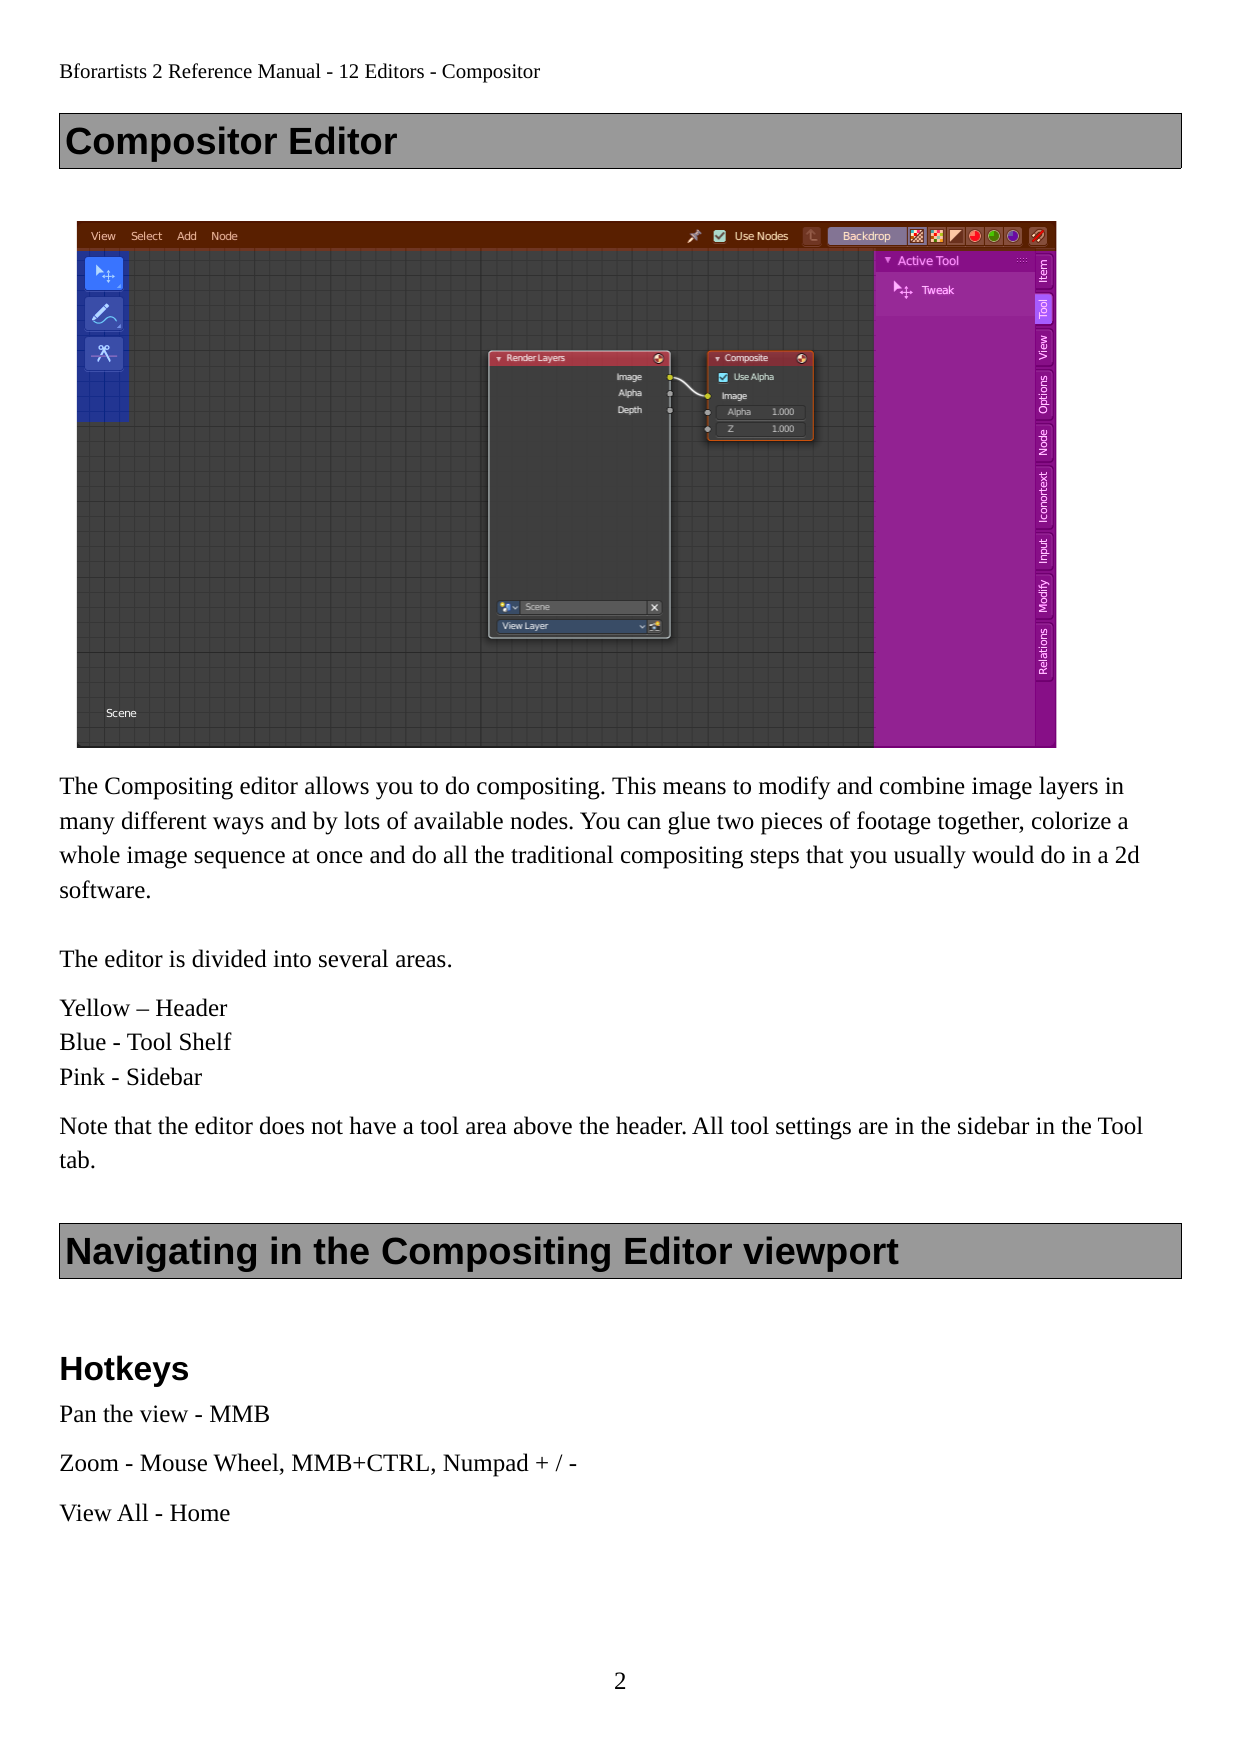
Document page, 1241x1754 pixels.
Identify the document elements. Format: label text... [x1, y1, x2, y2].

table_header Navigating in the Compositing Editor viewport [60, 1224, 1181, 1278]
text Pan the view - MMB [59, 1399, 1181, 1428]
picture [76, 221, 1057, 748]
text Yellow – Header Blue - Tool Shelf Pink - Sidebar [59, 993, 1181, 1091]
subtitle Hotkeys [59, 1348, 1181, 1387]
text Zoom - Mouse Wheel, MMB+CTRL, Numpad + / - [59, 1448, 1181, 1477]
text The Compositing editor allows you to do compositing. This means to modify and combine image layers in many different ways and by lots of available nodes. You can glue two pieces of footage together, colorize a whole image sequence at once and do all the traditional compositing steps that you usually would do in a 2d software. The editor is divided into several areas. [59, 202, 1181, 972]
text View All - Home [59, 1498, 1181, 1526]
text Note that the editor does not have a tool area above the header. All tool settings are in the sidebar in the Tool tab. [59, 1111, 1181, 1174]
table_header Compositor Editor [60, 114, 1181, 168]
